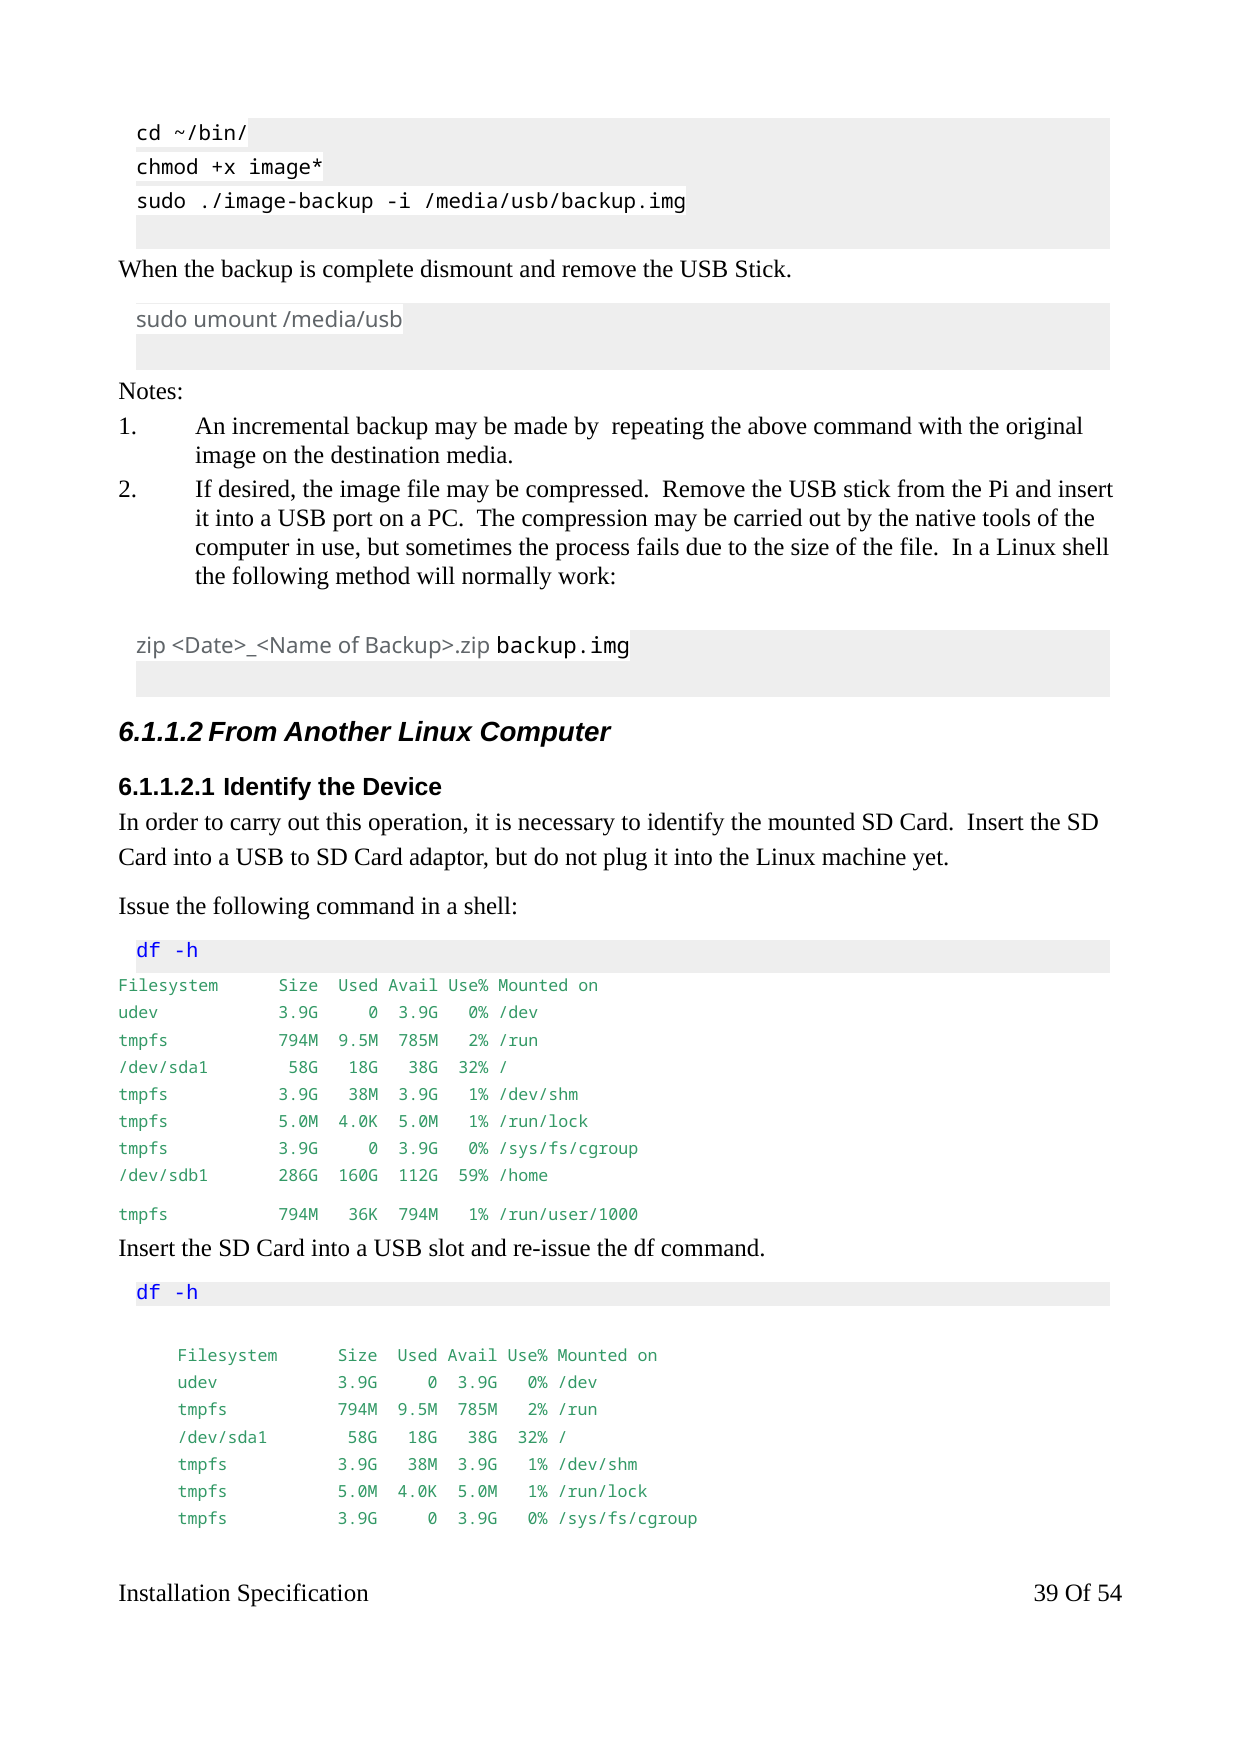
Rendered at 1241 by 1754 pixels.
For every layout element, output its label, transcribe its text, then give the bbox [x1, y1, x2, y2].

text sudo umount /media/usb [136, 303, 1110, 334]
text df -h [136, 1282, 1110, 1306]
text 2. If desired, the image file may be compressed. Remove the USB stick from the Pi and insert it into a USB port on a PC. The compression may be carried out by the native tools of the computer in use, but sometimes the process fails due to the size of the file. In a Linux shell the following method will normally work: [118, 474, 1122, 589]
text When the backup is complete dismount and remove the USB Stick. [118, 254, 1122, 283]
text Issue the following command in a shell: [118, 891, 1122, 919]
text sudo ./image-backup -i /media/usb/backup.img [136, 186, 1110, 215]
subtitle Identify the Device [118, 772, 1122, 801]
text zip <Date>_<Name of Backup>.zip backup.img [136, 630, 1110, 661]
text df -h [136, 940, 1110, 963]
text cd ~/bin/ [136, 118, 1110, 147]
subtitle From Another Linux Computer [118, 716, 1122, 747]
text chmod +x image* [136, 152, 1110, 181]
text Notes: [118, 376, 1122, 405]
text In order to carry out this operation, it is necessary to identify the mounted SD Card. Insert the SD Card into a USB to SD Card adaptor, but do not plug it into the Linux machine yet. [118, 807, 1122, 870]
text Filesystem Size Used Avail Use% Mounted on udev 3.9G 0 3.9G 0% /dev tmpfs 794M 9.5M 785M 2% /run /dev/sda1 58G 18G 38G 32% / tmpfs 3.9G 38M 3.9G 1% /dev/shm tmpfs 5.0M 4.0K 5.0M 1% /run/lock tmpfs 3.9G 0 3.9G 0% /sys/fs/cgroup /dev/sdb1 286G 160G 112G 59% /home tmpfs 794M 36K 794M 1% /run/user/1000 Insert the SD Card into a USB slot and re-issue the df command. [118, 974, 1122, 1262]
text 1. An incremental backup may be made by repeating the above command with the original image on the destination media. [118, 411, 1122, 468]
text Filesystem Size Used Avail Use% Mounted on udev 3.9G 0 3.9G 0% /dev tmpfs 794M 9.5M 785M 2% /run /dev/sda1 58G 18G 38G 32% / tmpfs 3.9G 38M 3.9G 1% /dev/shm tmpfs 5.0M 4.0K 5.0M 1% /run/lock tmpfs 3.9G 0 3.9G 0% /sys/fs/cgroup [177, 1311, 1110, 1529]
